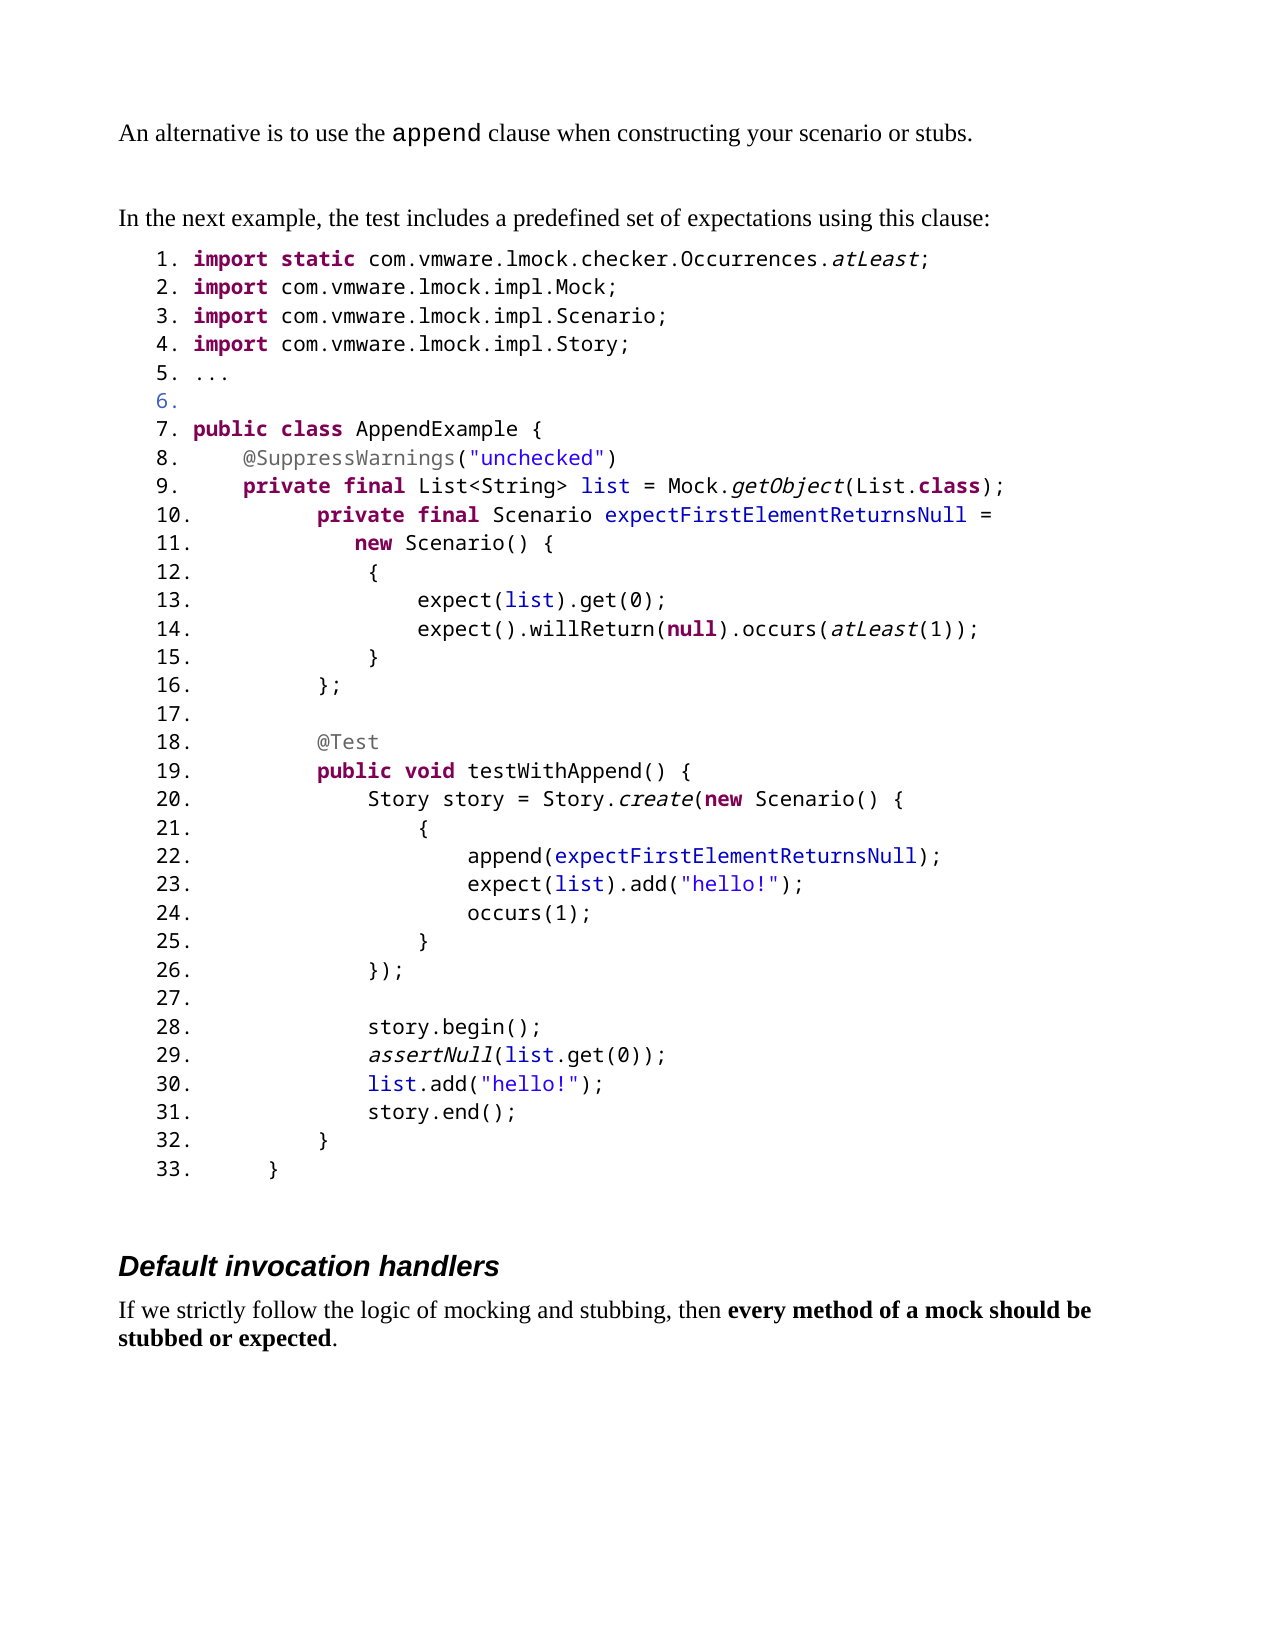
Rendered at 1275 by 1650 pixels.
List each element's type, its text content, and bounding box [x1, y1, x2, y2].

list public class AppendExample { [156, 414, 1157, 443]
list list.add("hello!"); [156, 1069, 1157, 1097]
list new Scenario() { [156, 528, 1157, 557]
list private final Scenario expectFirstElementReturnsNull = [156, 500, 1157, 528]
subtitle Default invocation handlers [118, 1249, 1157, 1282]
list occurs(1); [156, 898, 1157, 926]
list import static com.vmware.lmock.checker.Occurrences.atLeast; [156, 244, 1157, 272]
list } [156, 926, 1157, 955]
text In the next example, the test includes a predefined set of expectations using this clause: [118, 203, 1157, 231]
text If we strictly follow the logic of mocking and stubbing, then every method of a mock should be stubbed or expected. [118, 1295, 1157, 1352]
list } [156, 1126, 1157, 1154]
list } [156, 642, 1157, 671]
list { [156, 557, 1157, 585]
list }); [156, 955, 1157, 983]
list } [156, 1154, 1157, 1182]
list expect(list).get(0); [156, 585, 1157, 614]
list expect().willReturn(null).occurs(atLeast(1)); [156, 614, 1157, 642]
list }; [156, 671, 1157, 699]
list { [156, 813, 1157, 841]
list Story story = Story.create(new Scenario() { [156, 784, 1157, 813]
list ... [156, 358, 1157, 386]
list import com.vmware.lmock.impl.Story; [156, 329, 1157, 358]
list private final List<String> list = Mock.getObject(List.class); [156, 471, 1157, 500]
list import com.vmware.lmock.impl.Mock; [156, 272, 1157, 301]
list story.begin(); [156, 1012, 1157, 1040]
list @SuppressWarnings("unchecked") [156, 443, 1157, 471]
list assertNull(list.get(0)); [156, 1040, 1157, 1069]
list append(expectFirstElementReturnsNull); [156, 841, 1157, 869]
text An alternative is to use the append clause when constructing your scenario or stubs. [118, 118, 1157, 149]
list import com.vmware.lmock.impl.Scenario; [156, 301, 1157, 329]
list @Test [156, 727, 1157, 756]
list public void testWithAppend() { [156, 756, 1157, 784]
list story.end(); [156, 1097, 1157, 1126]
list expect(list).add("hello!"); [156, 869, 1157, 898]
